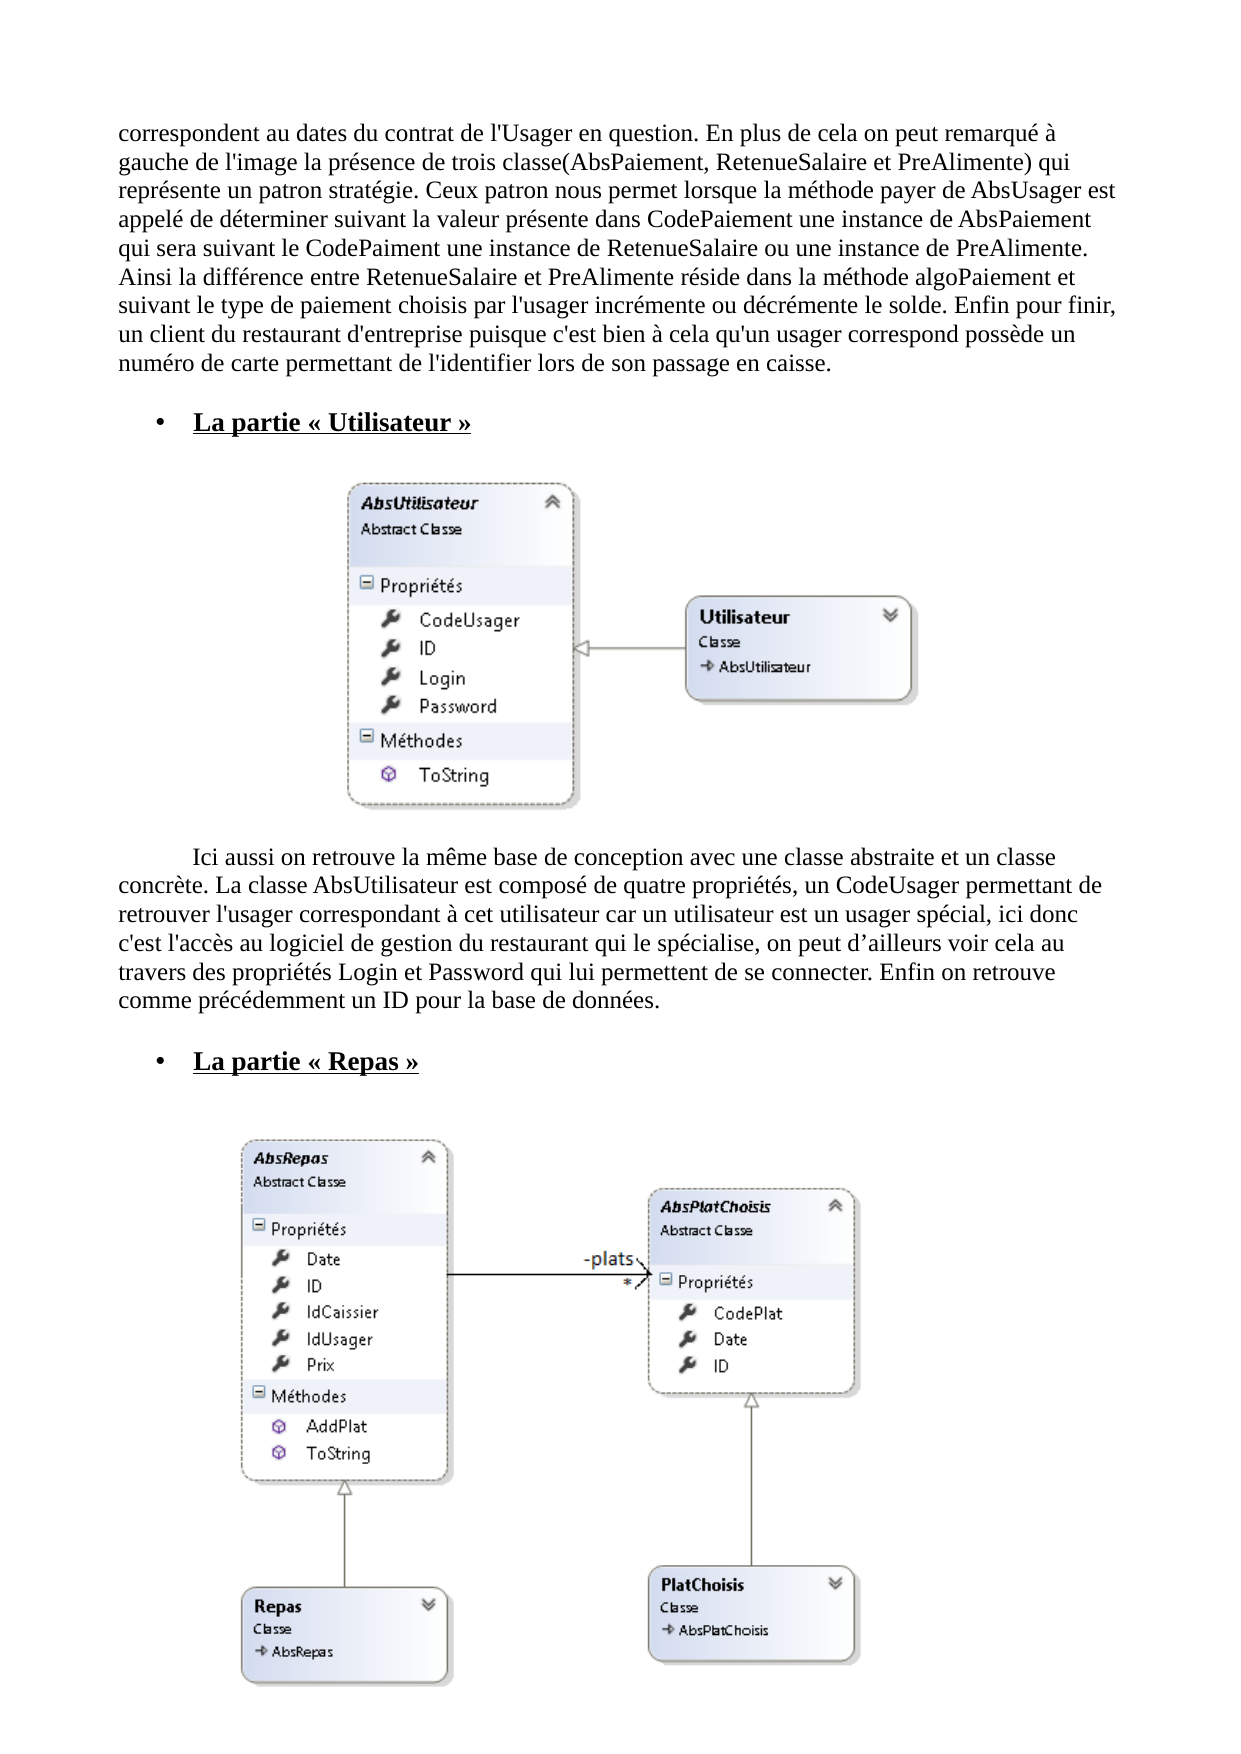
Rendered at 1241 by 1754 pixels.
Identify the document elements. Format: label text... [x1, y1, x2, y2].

list La partie « Repas » [156, 1045, 1122, 1077]
picture [207, 1125, 918, 1744]
picture [285, 436, 956, 840]
text correspondent au dates du contrat de l'Usager en question. En plus de cela on peut remarqué à gauche de l'image la présence de trois classe(AbsPaiement, RetenueSalaire et PreAlimente) qui représente un patron stratégie. Ceux patron nous permet lorsque la méthode payer de AbsUsager est appelé de déterminer suivant la valeur présente dans CodePaiement une instance de AbsPaiement qui sera suivant le CodePaiment une instance de RetenueSalaire ou une instance de PreAlimente. Ainsi la différence entre RetenueSalaire et PreAlimente réside dans la méthode algoPaiement et suivant le type de paiement choisis par l'usager incrémente ou décrémente le solde. Enfin pour finir, un client du restaurant d'entreprise puisque c'est bien à cela qu'un usager correspond possède un numéro de carte permettant de l'identifier lors de son passage en caisse. [118, 118, 1122, 377]
text Ici aussi on retrouve la même base de conception avec une classe abstraite et un classe concrète. La classe AbsUtilisateur est composé de quatre propriétés, un CodeUsager permettant de retrouver l'usager correspondant à cet utilisateur car un utilisateur est un usager spécial, ici donc c'est l'accès au logiciel de gestion du restaurant qui le spécialise, on peut d’ailleurs voir cela au travers des propriétés Login et Password qui lui permettent de se connecter. Enfin on retrouve comme précédemment un ID pour la base de données. [118, 842, 1122, 1014]
list La partie « Utilisateur » [156, 406, 1122, 437]
